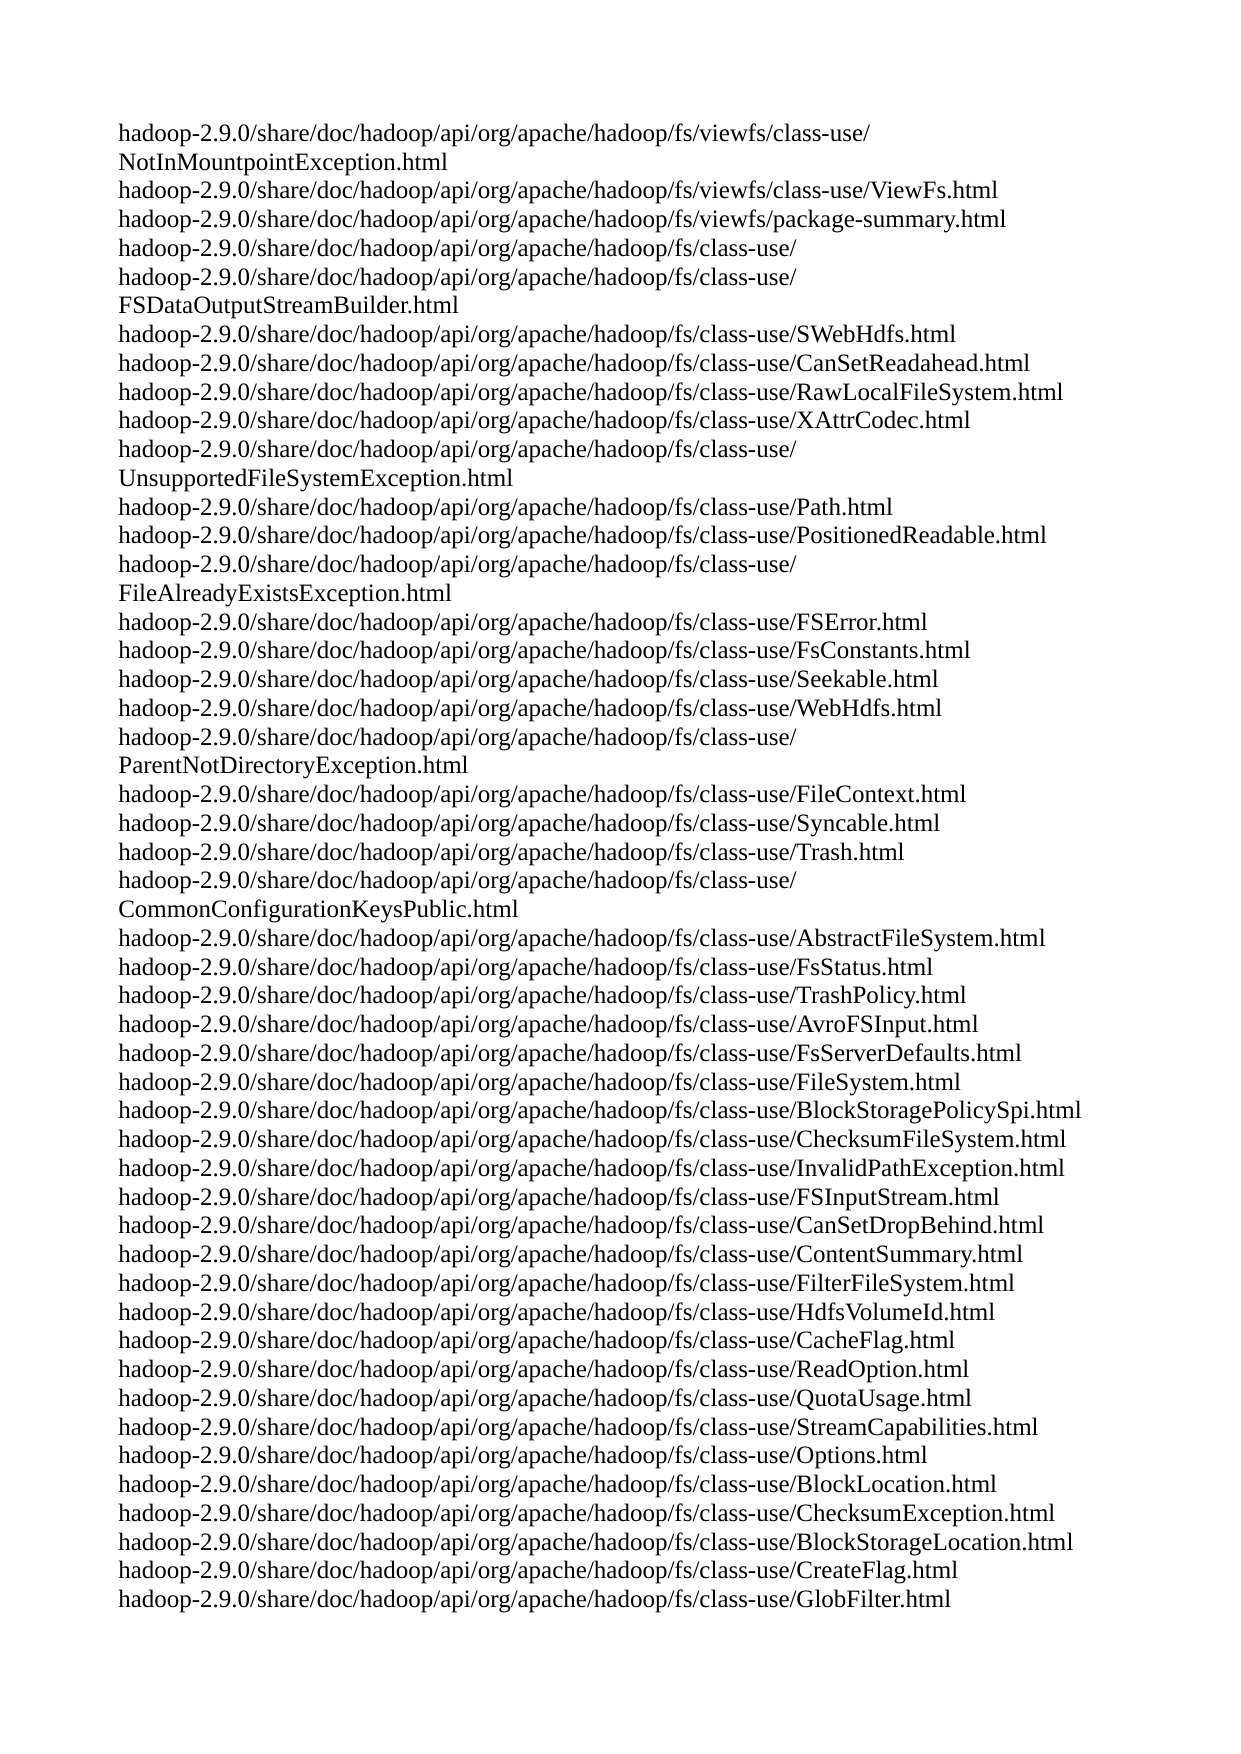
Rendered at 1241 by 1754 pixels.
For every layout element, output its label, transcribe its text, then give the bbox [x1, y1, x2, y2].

text hadoop-2.9.0/share/doc/hadoop/api/org/apache/hadoop/fs/viewfs/class-use/ViewFs.html [118, 176, 1122, 204]
text hadoop-2.9.0/share/doc/hadoop/api/org/apache/hadoop/fs/class-use/GlobFilter.html [118, 1584, 1122, 1613]
text hadoop-2.9.0/share/doc/hadoop/api/org/apache/hadoop/fs/class-use/CanSetReadahead.html [118, 348, 1122, 377]
text hadoop-2.9.0/share/doc/hadoop/api/org/apache/hadoop/fs/class-use/TrashPolicy.html [118, 981, 1122, 1009]
text hadoop-2.9.0/share/doc/hadoop/api/org/apache/hadoop/fs/class-use/FsStatus.html [118, 952, 1122, 981]
text hadoop-2.9.0/share/doc/hadoop/api/org/apache/hadoop/fs/class-use/ContentSummary.html [118, 1239, 1122, 1268]
text hadoop-2.9.0/share/doc/hadoop/api/org/apache/hadoop/fs/class-use/Trash.html [118, 837, 1122, 866]
text hadoop-2.9.0/share/doc/hadoop/api/org/apache/hadoop/fs/class-use/CommonConfigurationKeysPublic.html [118, 866, 1122, 923]
text hadoop-2.9.0/share/doc/hadoop/api/org/apache/hadoop/fs/class-use/ChecksumException.html [118, 1498, 1122, 1527]
text hadoop-2.9.0/share/doc/hadoop/api/org/apache/hadoop/fs/class-use/WebHdfs.html [118, 693, 1122, 722]
text hadoop-2.9.0/share/doc/hadoop/api/org/apache/hadoop/fs/class-use/CreateFlag.html [118, 1556, 1122, 1584]
text hadoop-2.9.0/share/doc/hadoop/api/org/apache/hadoop/fs/class-use/FsServerDefaults.html [118, 1038, 1122, 1067]
text hadoop-2.9.0/share/doc/hadoop/api/org/apache/hadoop/fs/class-use/Seekable.html [118, 664, 1122, 693]
text hadoop-2.9.0/share/doc/hadoop/api/org/apache/hadoop/fs/class-use/Options.html [118, 1441, 1122, 1469]
text hadoop-2.9.0/share/doc/hadoop/api/org/apache/hadoop/fs/class-use/FSError.html [118, 607, 1122, 636]
text hadoop-2.9.0/share/doc/hadoop/api/org/apache/hadoop/fs/class-use/FileAlreadyExistsException.html [118, 549, 1122, 607]
text hadoop-2.9.0/share/doc/hadoop/api/org/apache/hadoop/fs/class-use/FileSystem.html [118, 1067, 1122, 1096]
text hadoop-2.9.0/share/doc/hadoop/api/org/apache/hadoop/fs/class-use/CanSetDropBehind.html [118, 1211, 1122, 1239]
text hadoop-2.9.0/share/doc/hadoop/api/org/apache/hadoop/fs/class-use/FilterFileSystem.html [118, 1268, 1122, 1297]
text hadoop-2.9.0/share/doc/hadoop/api/org/apache/hadoop/fs/class-use/QuotaUsage.html [118, 1383, 1122, 1412]
text hadoop-2.9.0/share/doc/hadoop/api/org/apache/hadoop/fs/viewfs/package-summary.html [118, 204, 1122, 233]
text hadoop-2.9.0/share/doc/hadoop/api/org/apache/hadoop/fs/class-use/BlockStorageLocation.html [118, 1527, 1122, 1556]
text hadoop-2.9.0/share/doc/hadoop/api/org/apache/hadoop/fs/class-use/ReadOption.html [118, 1354, 1122, 1383]
text hadoop-2.9.0/share/doc/hadoop/api/org/apache/hadoop/fs/class-use/StreamCapabilities.html [118, 1412, 1122, 1441]
text hadoop-2.9.0/share/doc/hadoop/api/org/apache/hadoop/fs/class-use/ParentNotDirectoryException.html [118, 722, 1122, 779]
text hadoop-2.9.0/share/doc/hadoop/api/org/apache/hadoop/fs/class-use/CacheFlag.html [118, 1326, 1122, 1354]
text hadoop-2.9.0/share/doc/hadoop/api/org/apache/hadoop/fs/class-use/Path.html [118, 492, 1122, 521]
text hadoop-2.9.0/share/doc/hadoop/api/org/apache/hadoop/fs/class-use/HdfsVolumeId.html [118, 1297, 1122, 1326]
text hadoop-2.9.0/share/doc/hadoop/api/org/apache/hadoop/fs/class-use/SWebHdfs.html [118, 319, 1122, 348]
text hadoop-2.9.0/share/doc/hadoop/api/org/apache/hadoop/fs/class-use/XAttrCodec.html [118, 406, 1122, 434]
text hadoop-2.9.0/share/doc/hadoop/api/org/apache/hadoop/fs/class-use/Syncable.html [118, 808, 1122, 837]
text hadoop-2.9.0/share/doc/hadoop/api/org/apache/hadoop/fs/class-use/InvalidPathException.html [118, 1153, 1122, 1182]
text hadoop-2.9.0/share/doc/hadoop/api/org/apache/hadoop/fs/class-use/BlockStoragePolicySpi.html [118, 1096, 1122, 1124]
text hadoop-2.9.0/share/doc/hadoop/api/org/apache/hadoop/fs/class-use/ChecksumFileSystem.html [118, 1124, 1122, 1153]
text hadoop-2.9.0/share/doc/hadoop/api/org/apache/hadoop/fs/class-use/FsConstants.html [118, 636, 1122, 664]
text hadoop-2.9.0/share/doc/hadoop/api/org/apache/hadoop/fs/viewfs/class-use/NotInMountpointException.html [118, 118, 1122, 176]
text hadoop-2.9.0/share/doc/hadoop/api/org/apache/hadoop/fs/class-use/AbstractFileSystem.html [118, 923, 1122, 952]
text hadoop-2.9.0/share/doc/hadoop/api/org/apache/hadoop/fs/class-use/PositionedReadable.html [118, 521, 1122, 549]
text hadoop-2.9.0/share/doc/hadoop/api/org/apache/hadoop/fs/class-use/FSInputStream.html [118, 1182, 1122, 1211]
text hadoop-2.9.0/share/doc/hadoop/api/org/apache/hadoop/fs/class-use/AvroFSInput.html [118, 1009, 1122, 1038]
text hadoop-2.9.0/share/doc/hadoop/api/org/apache/hadoop/fs/class-use/FileContext.html [118, 779, 1122, 808]
text hadoop-2.9.0/share/doc/hadoop/api/org/apache/hadoop/fs/class-use/FSDataOutputStreamBuilder.html [118, 262, 1122, 319]
text hadoop-2.9.0/share/doc/hadoop/api/org/apache/hadoop/fs/class-use/BlockLocation.html [118, 1469, 1122, 1498]
text hadoop-2.9.0/share/doc/hadoop/api/org/apache/hadoop/fs/class-use/UnsupportedFileSystemException.html [118, 434, 1122, 492]
text hadoop-2.9.0/share/doc/hadoop/api/org/apache/hadoop/fs/class-use/RawLocalFileSystem.html [118, 377, 1122, 406]
text hadoop-2.9.0/share/doc/hadoop/api/org/apache/hadoop/fs/class-use/ [118, 233, 1122, 262]
